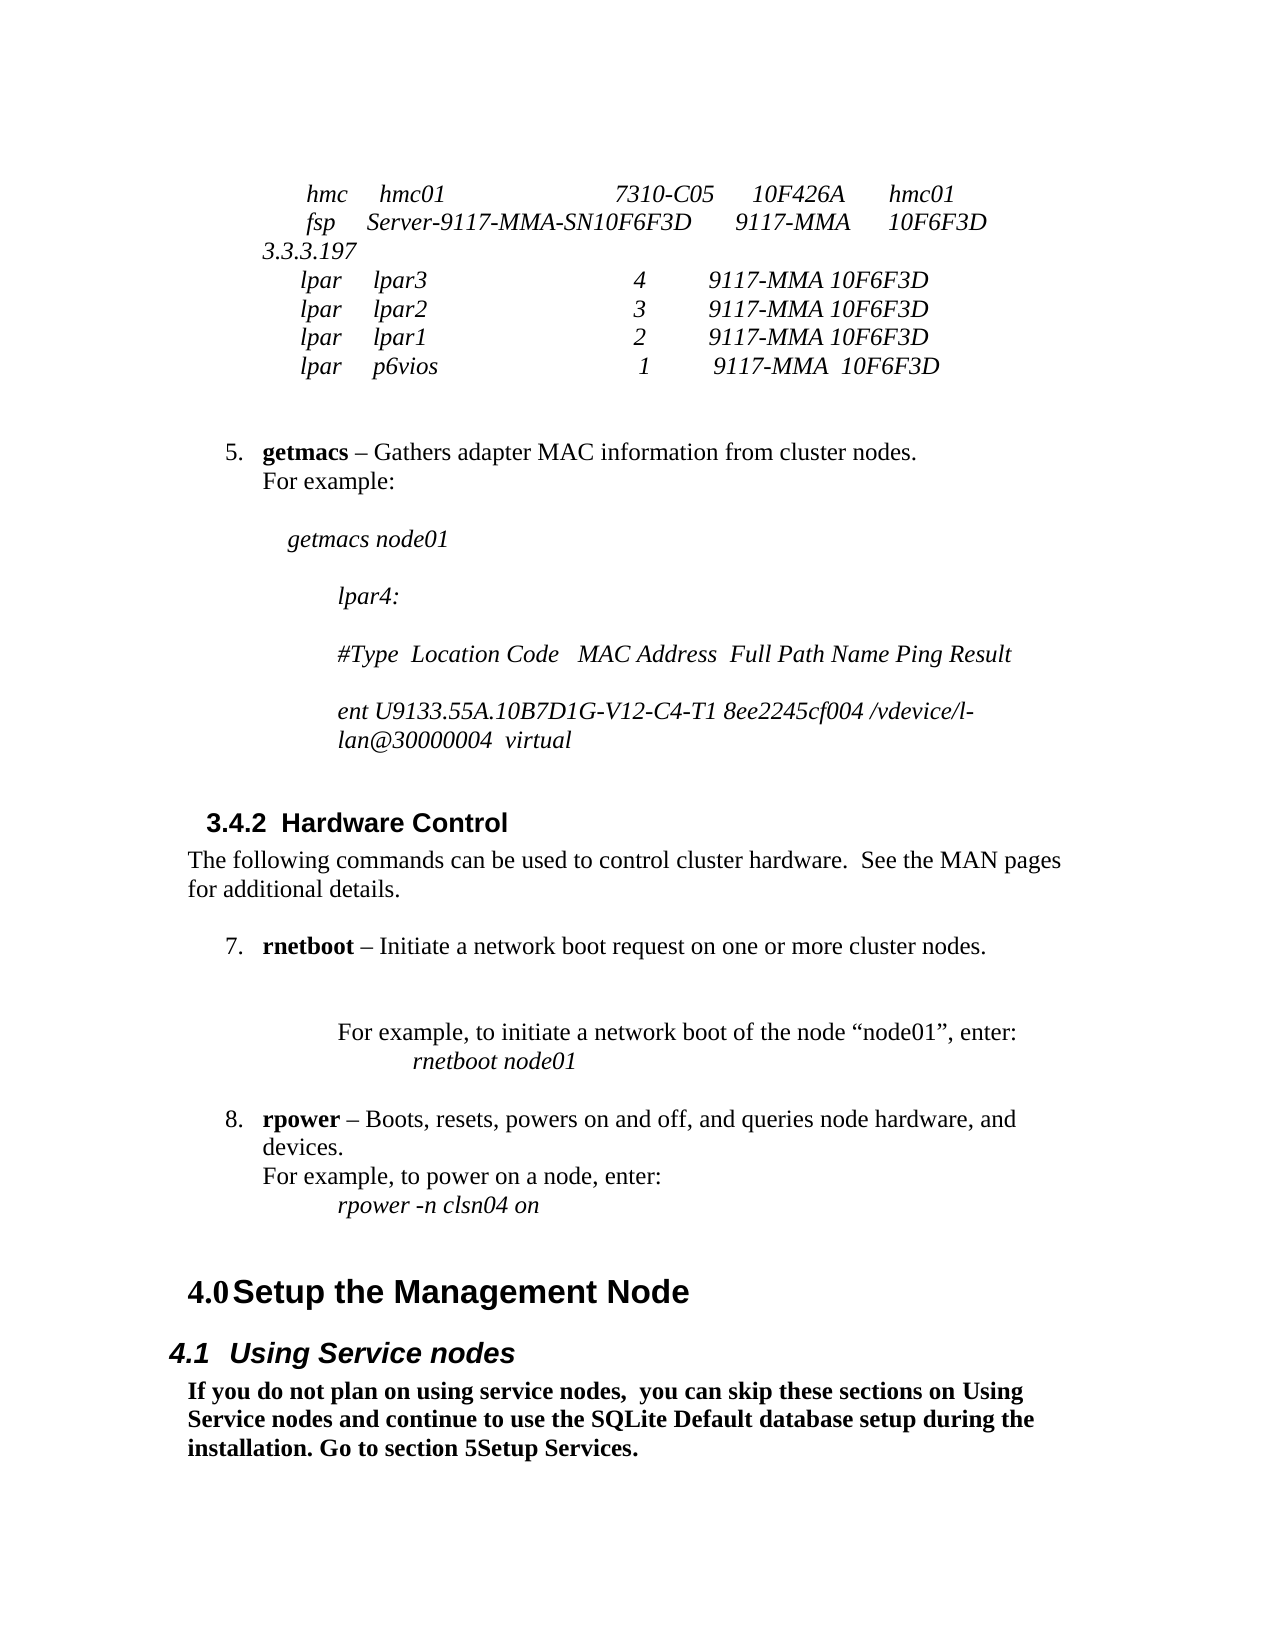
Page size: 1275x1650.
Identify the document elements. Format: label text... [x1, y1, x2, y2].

list For example, to initiate a network boot of the node “node01”, enter: [300, 1017, 1087, 1046]
text If you do not plan on using service nodes, you can skip these sections on Using Service nodes and continue to use the SQLite Default database setup during the installation. Go to section 5Setup Services. [187, 1376, 1087, 1462]
text lpar lpar2 3 9117-MMA 10F6F3D [262, 294, 1087, 322]
text lpar p6vios 1 9117-MMA 10F6F3D [262, 351, 1087, 380]
text fsp Server-9117-MMA-SN10F6F3D 9117-MMA 10F6F3D 3.3.3.197 [262, 207, 1087, 265]
text hmc hmc01 7310-C05 10F426A hmc01 [262, 179, 1087, 207]
text ent U9133.55A.10B7D1G-V12-C4-T1 8ee2245cf004 /vdevice/l-lan@30000004 virtual [337, 696, 1087, 754]
text The following commands can be used to control cluster hardware. See the MAN pages for additional details. [187, 845, 1087, 902]
text For example: [262, 466, 1087, 495]
list rpower – Boots, resets, powers on and off, and queries node hardware, and devices. [225, 1104, 1087, 1161]
text lpar4: [337, 581, 1087, 610]
subtitle Hardware Control [206, 807, 1087, 839]
text For example, to power on a node, enter: [262, 1161, 1087, 1190]
text #Type Location Code MAC Address Full Path Name Ping Result [337, 639, 1087, 667]
text lpar lpar1 2 9117-MMA 10F6F3D [262, 322, 1087, 351]
subtitle Using Service nodes [169, 1336, 1087, 1369]
subtitle Setup the Management Node [187, 1272, 1087, 1311]
list getmacs – Gathers adapter MAC information from cluster nodes. [225, 437, 1087, 466]
list rnetboot – Initiate a network boot request on one or more cluster nodes. [225, 931, 1087, 960]
text getmacs node01 [262, 524, 1087, 552]
list rnetboot node01 [300, 1046, 1087, 1075]
text rpower -n clsn04 on [262, 1190, 1087, 1219]
text lpar lpar3 4 9117-MMA 10F6F3D [262, 265, 1087, 294]
